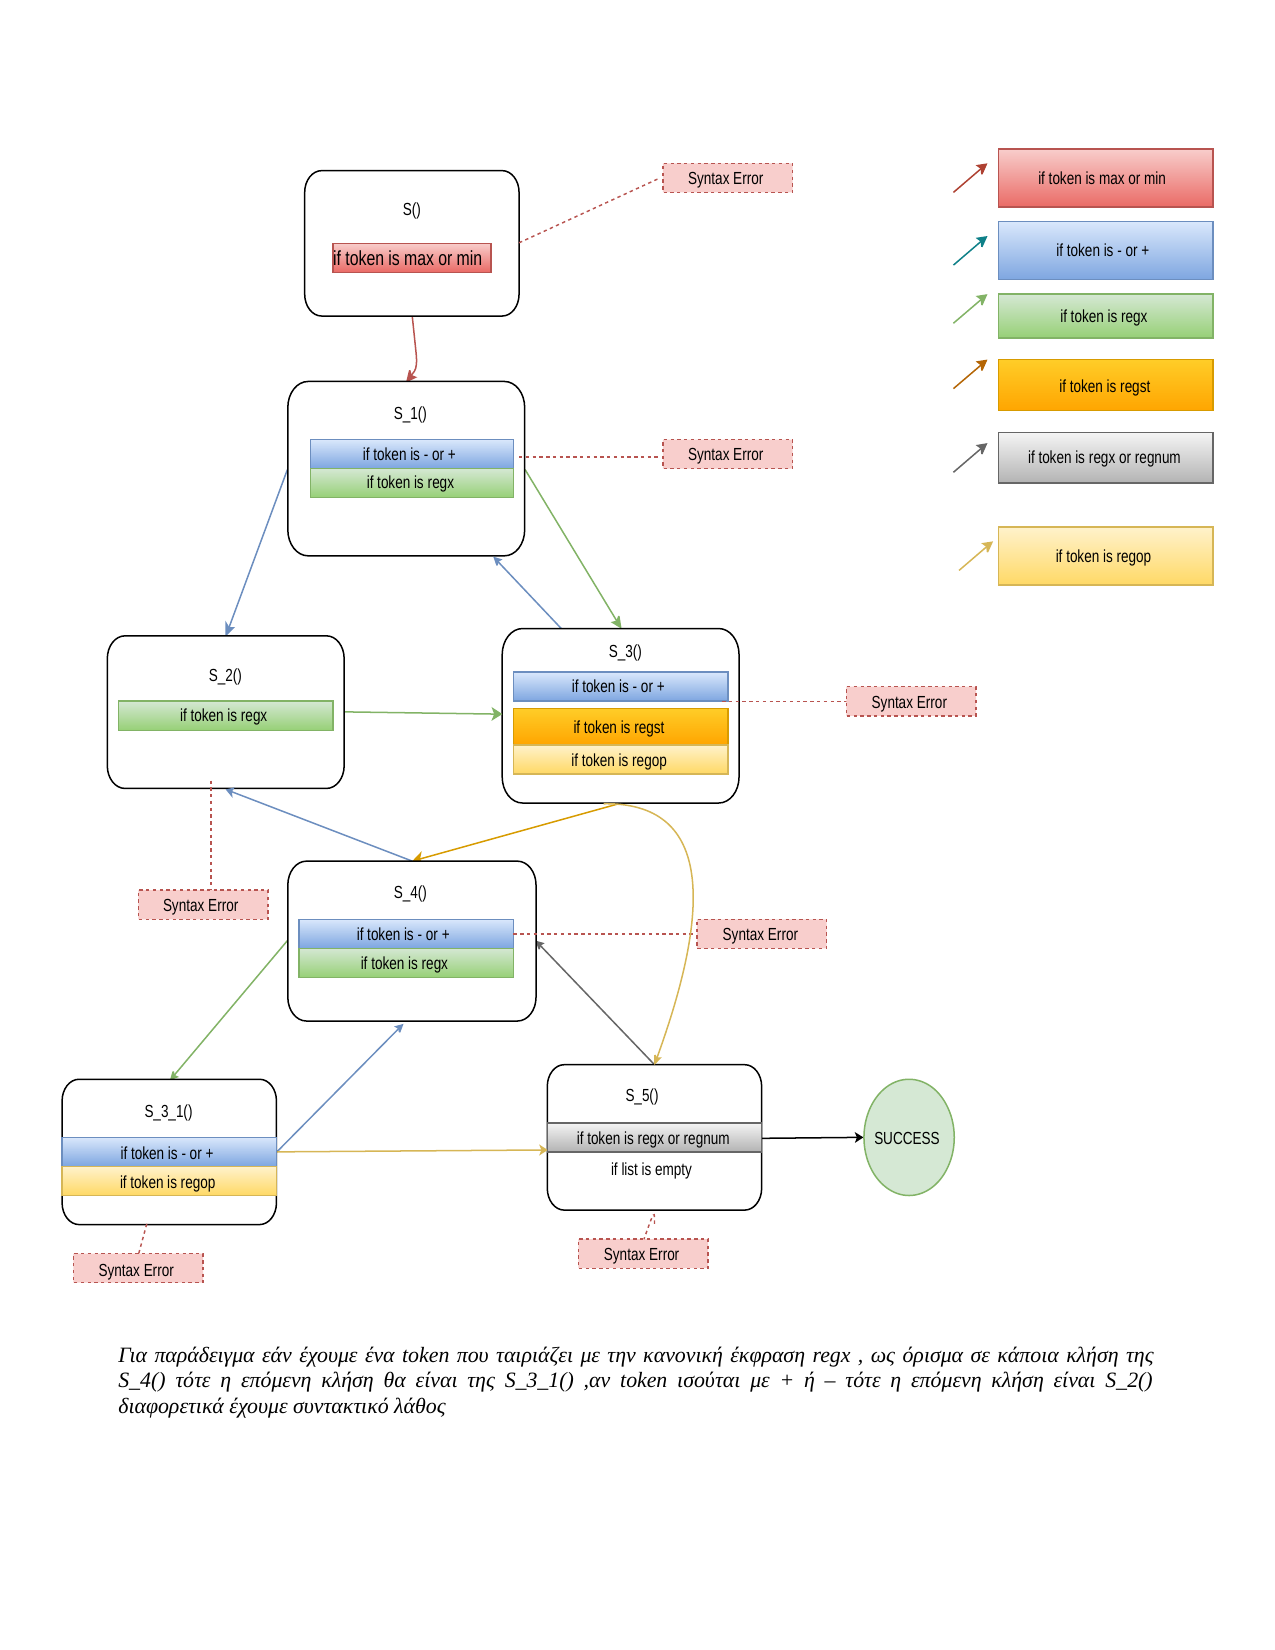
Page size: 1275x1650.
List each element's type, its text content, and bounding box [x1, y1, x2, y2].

text Για παράδειγμα εάν έχουμε ένα token που ταιριάζει με την κανονική έκφραση regx , ως όρισμα σε κάποια κλήση της S_4() τότε η επόμενη κλήση θα είναι της S_3_1() ,αν token ισούται με + ή – τότε η επόμενη κλήση είναι S_2() διαφορετικά έχουμε συντακτικό λάθος [118, 1342, 1157, 1418]
